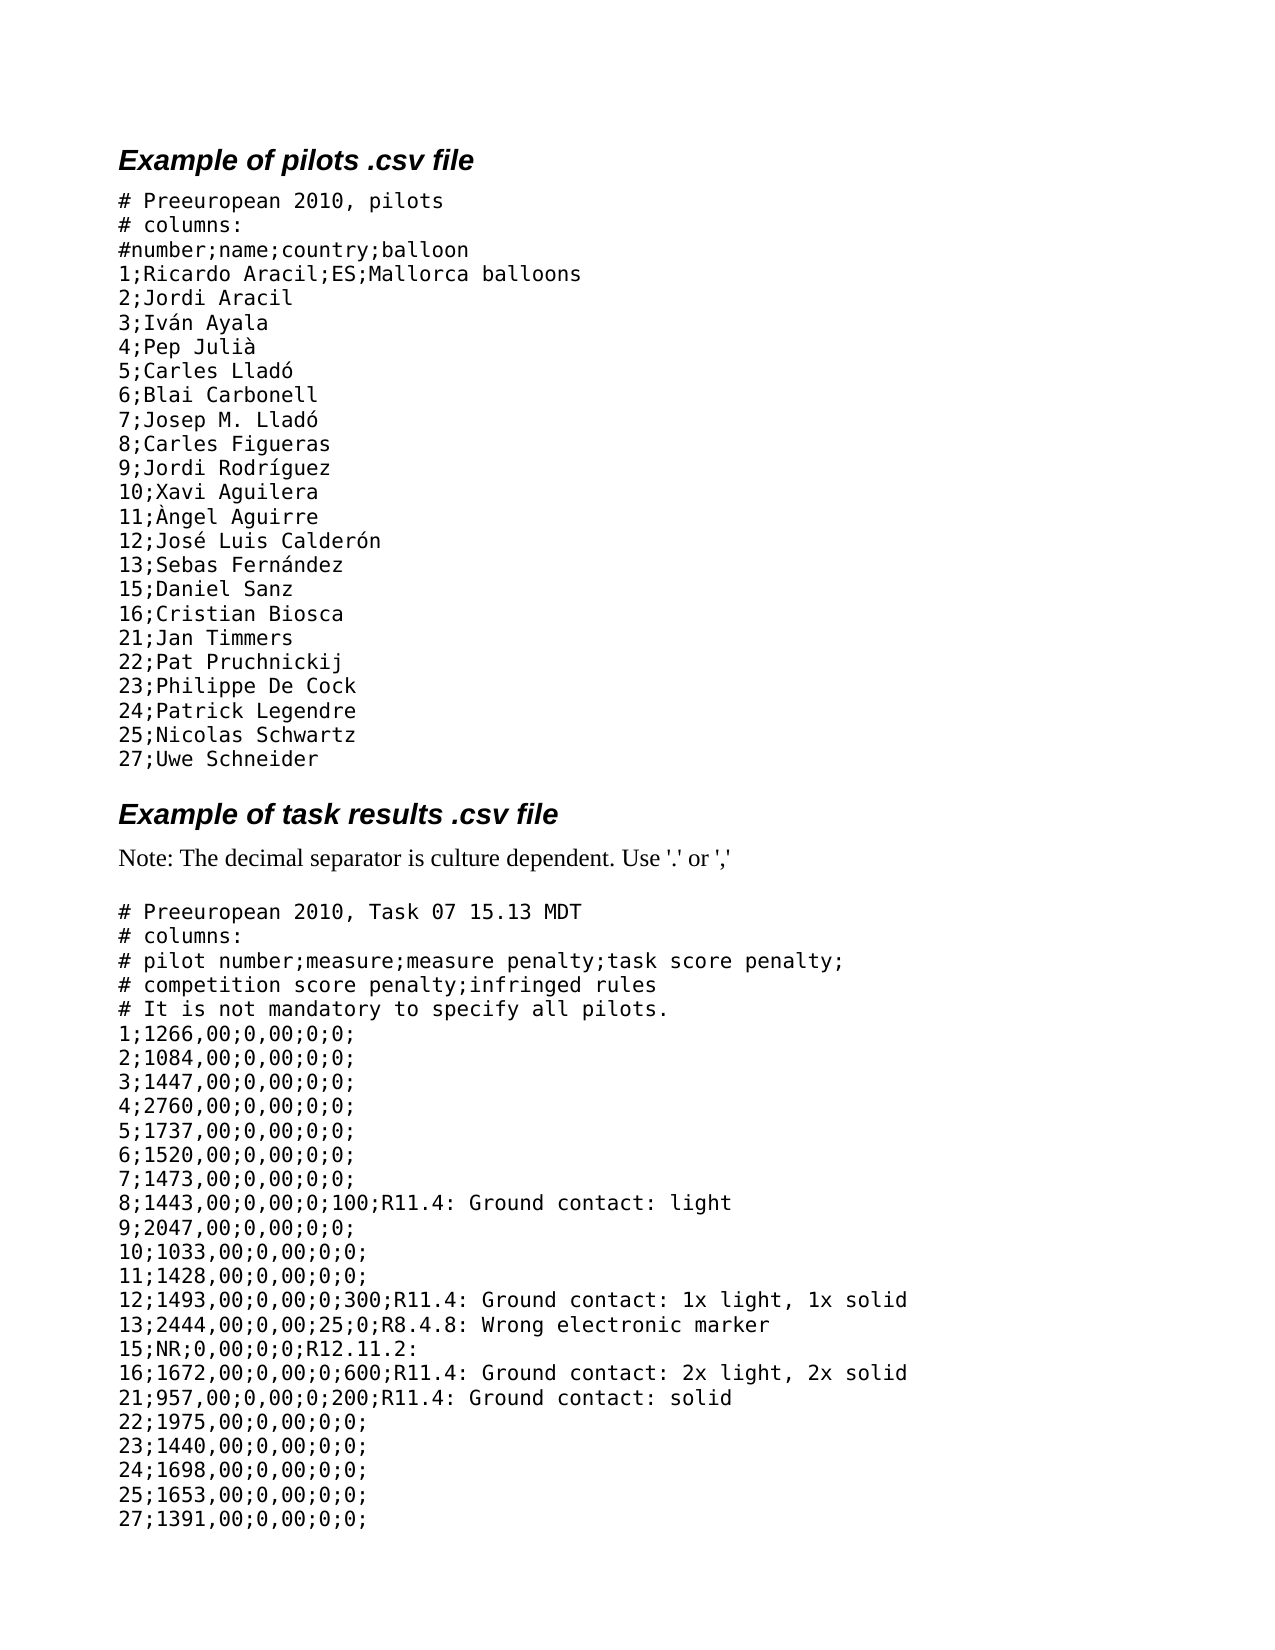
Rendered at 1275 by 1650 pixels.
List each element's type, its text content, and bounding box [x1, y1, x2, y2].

text 1;1266,00;0,00;0;0; [118, 1022, 1157, 1046]
text 23;Philippe De Cock [118, 674, 1157, 699]
text 25;Nicolas Schwartz [118, 723, 1157, 747]
text 24;1698,00;0,00;0;0; [118, 1458, 1157, 1483]
text 5;Carles Lladó [118, 359, 1157, 383]
text 21;957,00;0,00;0;200;R11.4: Ground contact: solid [118, 1386, 1157, 1410]
text # Preeuropean 2010, Task 07 15.13 MDT [118, 900, 1157, 924]
text 22;1975,00;0,00;0;0; [118, 1410, 1157, 1434]
text 7;Josep M. Lladó [118, 408, 1157, 432]
text 15;NR;0,00;0;0;R12.11.2: [118, 1337, 1157, 1361]
text #number;name;country;balloon [118, 238, 1157, 262]
text 7;1473,00;0,00;0;0; [118, 1167, 1157, 1191]
text 1;Ricardo Aracil;ES;Mallorca balloons [118, 262, 1157, 286]
text 6;Blai Carbonell [118, 383, 1157, 408]
text 13;Sebas Fernández [118, 553, 1157, 577]
text 9;Jordi Rodríguez [118, 456, 1157, 480]
text 10;Xavi Aguilera [118, 480, 1157, 505]
text 9;2047,00;0,00;0;0; [118, 1216, 1157, 1240]
text 11;1428,00;0,00;0;0; [118, 1264, 1157, 1288]
text 2;Jordi Aracil [118, 286, 1157, 311]
text 4;Pep Julià [118, 335, 1157, 359]
text 16;1672,00;0,00;0;600;R11.4: Ground contact: 2x light, 2x solid [118, 1361, 1157, 1386]
text 11;Àngel Aguirre [118, 505, 1157, 529]
text 4;2760,00;0,00;0;0; [118, 1094, 1157, 1119]
text # pilot number;measure;measure penalty;task score penalty; [118, 949, 1157, 973]
text 12;1493,00;0,00;0;300;R11.4: Ground contact: 1x light, 1x solid [118, 1288, 1157, 1313]
text 15;Daniel Sanz [118, 577, 1157, 602]
text # It is not mandatory to specify all pilots. [118, 997, 1157, 1022]
text 13;2444,00;0,00;25;0;R8.4.8: Wrong electronic marker [118, 1313, 1157, 1337]
text # columns: [118, 924, 1157, 949]
text 2;1084,00;0,00;0;0; [118, 1046, 1157, 1070]
text Note: The decimal separator is culture dependent. Use '.' or ',' [118, 843, 1157, 871]
text 10;1033,00;0,00;0;0; [118, 1240, 1157, 1264]
text 8;Carles Figueras [118, 432, 1157, 456]
text 12;José Luis Calderón [118, 529, 1157, 553]
text # Preeuropean 2010, pilots [118, 189, 1157, 213]
text 5;1737,00;0,00;0;0; [118, 1119, 1157, 1143]
text 21;Jan Timmers [118, 626, 1157, 650]
text 3;1447,00;0,00;0;0; [118, 1070, 1157, 1094]
text 24;Patrick Legendre [118, 699, 1157, 723]
text # competition score penalty;infringed rules [118, 973, 1157, 997]
text 8;1443,00;0,00;0;100;R11.4: Ground contact: light [118, 1191, 1157, 1216]
subtitle Example of pilots .csv file [118, 143, 1157, 177]
text 16;Cristian Biosca [118, 602, 1157, 626]
subtitle Example of task results .csv file [118, 797, 1157, 830]
text 22;Pat Pruchnickij [118, 650, 1157, 674]
text 25;1653,00;0,00;0;0; [118, 1483, 1157, 1507]
text 27;Uwe Schneider [118, 747, 1157, 772]
text # columns: [118, 213, 1157, 238]
text 6;1520,00;0,00;0;0; [118, 1143, 1157, 1167]
text 3;Iván Ayala [118, 311, 1157, 335]
text 23;1440,00;0,00;0;0; [118, 1434, 1157, 1458]
text 27;1391,00;0,00;0;0; [118, 1507, 1157, 1531]
